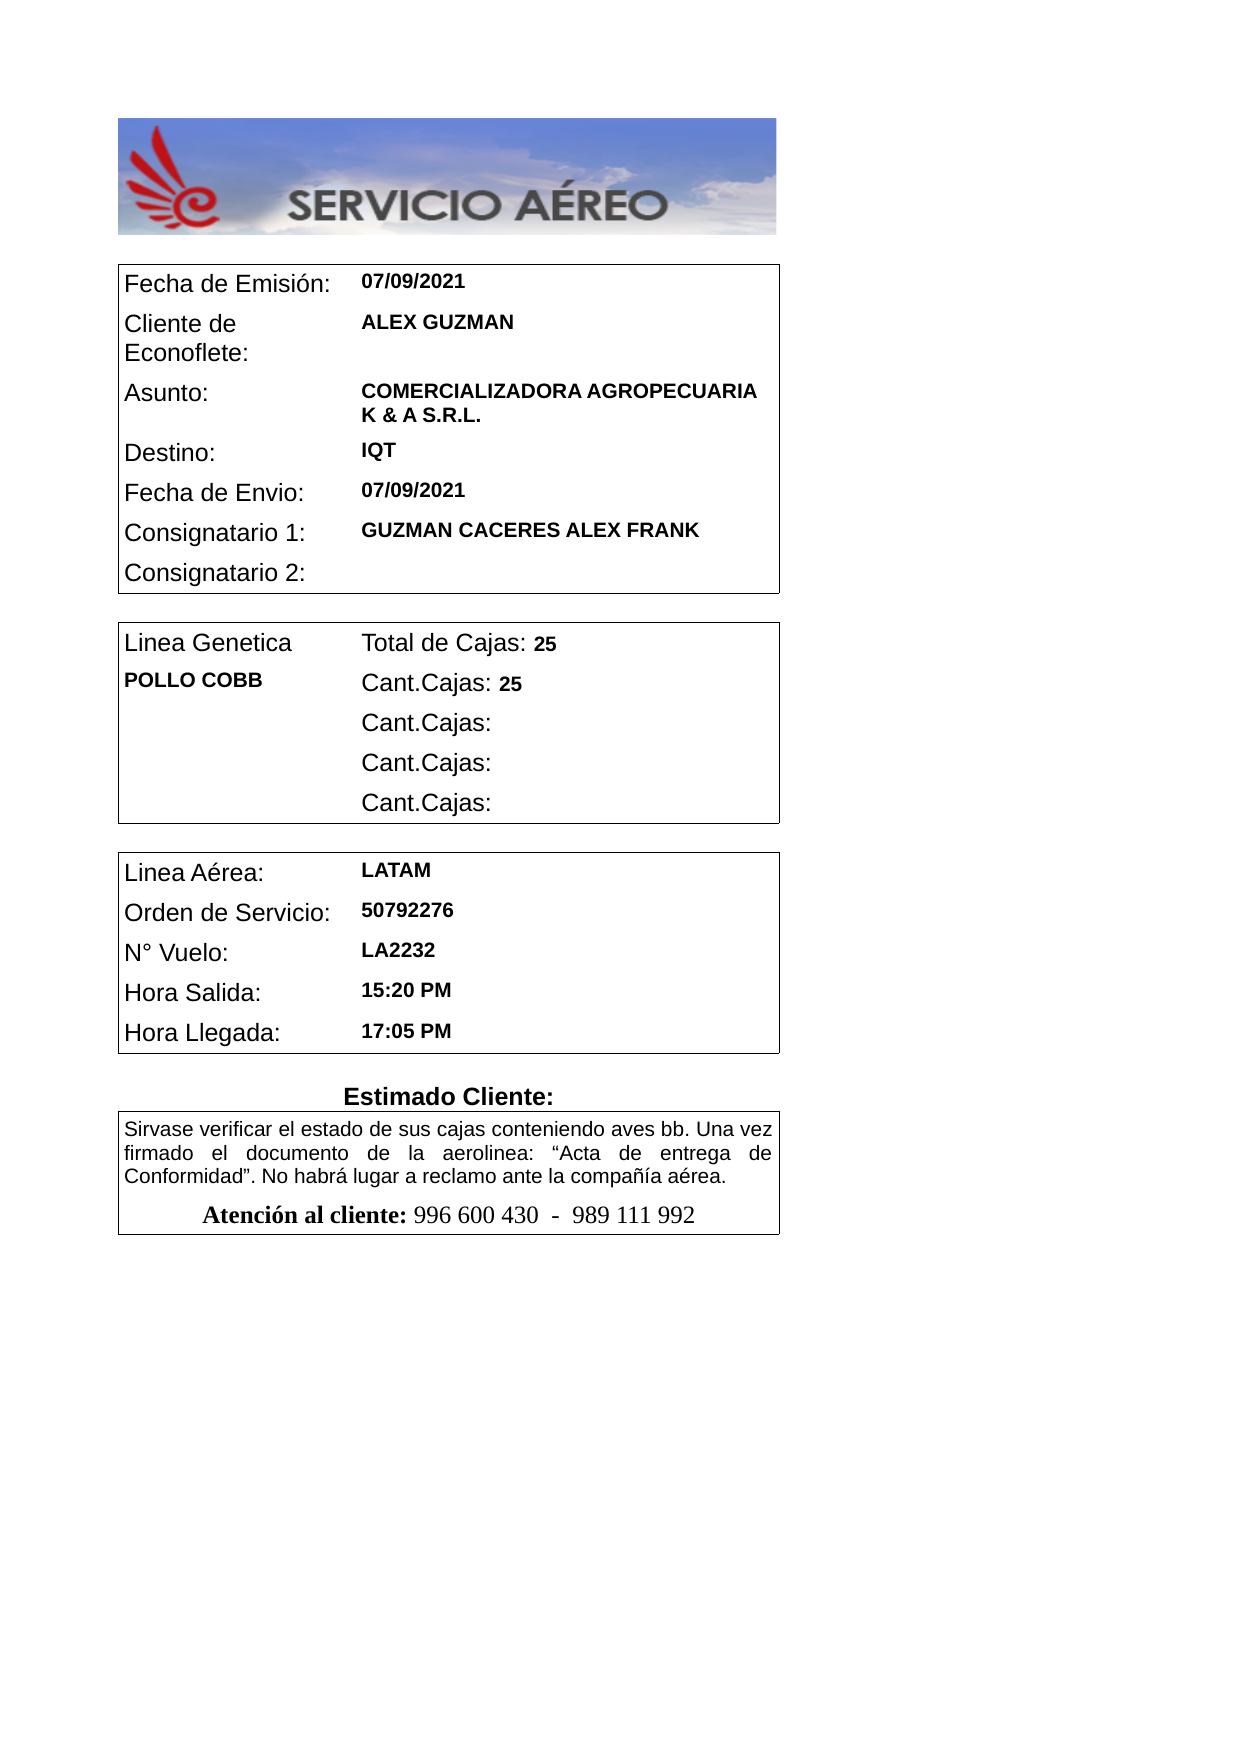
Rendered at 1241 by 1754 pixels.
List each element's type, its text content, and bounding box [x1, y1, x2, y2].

table_cell COMERCIALIZADORA AGROPECUARIA K & A S.R.L. [356, 373, 779, 432]
table_cell Hora Salida: [119, 973, 356, 1013]
table_cell [356, 824, 779, 852]
table_header 07/09/2021 [356, 265, 779, 304]
table_cell [119, 783, 356, 823]
table_cell POLLO COBB [119, 662, 356, 702]
table_cell Destino: [119, 432, 356, 472]
table_cell [356, 553, 779, 593]
table_header Fecha de Emisión: [119, 265, 356, 304]
table_cell Linea Aérea: [119, 853, 356, 892]
picture [118, 118, 777, 235]
table_cell Total de Cajas: 25 [356, 623, 779, 662]
table_cell IQT [356, 432, 779, 472]
table_cell Estimado Cliente: [118, 1054, 779, 1111]
table_cell Cant.Cajas: [356, 743, 779, 783]
table_cell Cliente de Econoflete: [119, 304, 356, 373]
table_cell [119, 743, 356, 783]
table_cell 50792276 [356, 892, 779, 932]
table_cell Fecha de Envio: [119, 472, 356, 512]
table_cell Atención al cliente: 996 600 430 - 989 111 992 [119, 1194, 779, 1234]
table_cell Cant.Cajas: [356, 783, 779, 823]
table_cell 07/09/2021 [356, 472, 779, 512]
table_cell Cant.Cajas: 25 [356, 662, 779, 702]
table_cell Linea Genetica [119, 623, 356, 662]
table_cell 17:05 PM [356, 1013, 779, 1053]
table_cell LA2232 [356, 932, 779, 972]
table_cell [119, 702, 356, 742]
table_cell Asunto: [119, 373, 356, 432]
table_cell Sirvase verificar el estado de sus cajas conteniendo aves bb. Una vez firmado el documento de la aerolinea: “Acta de entrega de Conformidad”. No habrá lugar a reclamo ante la compañía aérea. [119, 1112, 779, 1194]
table_cell [118, 594, 356, 622]
table_cell [356, 594, 779, 622]
table_cell N° Vuelo: [119, 932, 356, 972]
table_cell LATAM [356, 853, 779, 892]
table_cell Cant.Cajas: [356, 702, 779, 742]
table_cell ALEX GUZMAN [356, 304, 779, 373]
table_cell GUZMAN CACERES ALEX FRANK [356, 513, 779, 553]
table_cell Consignatario 1: [119, 513, 356, 553]
table_cell Orden de Servicio: [119, 892, 356, 932]
table_cell Consignatario 2: [119, 553, 356, 593]
table_cell 15:20 PM [356, 973, 779, 1013]
table_cell Hora Llegada: [119, 1013, 356, 1053]
table_cell [118, 824, 356, 852]
